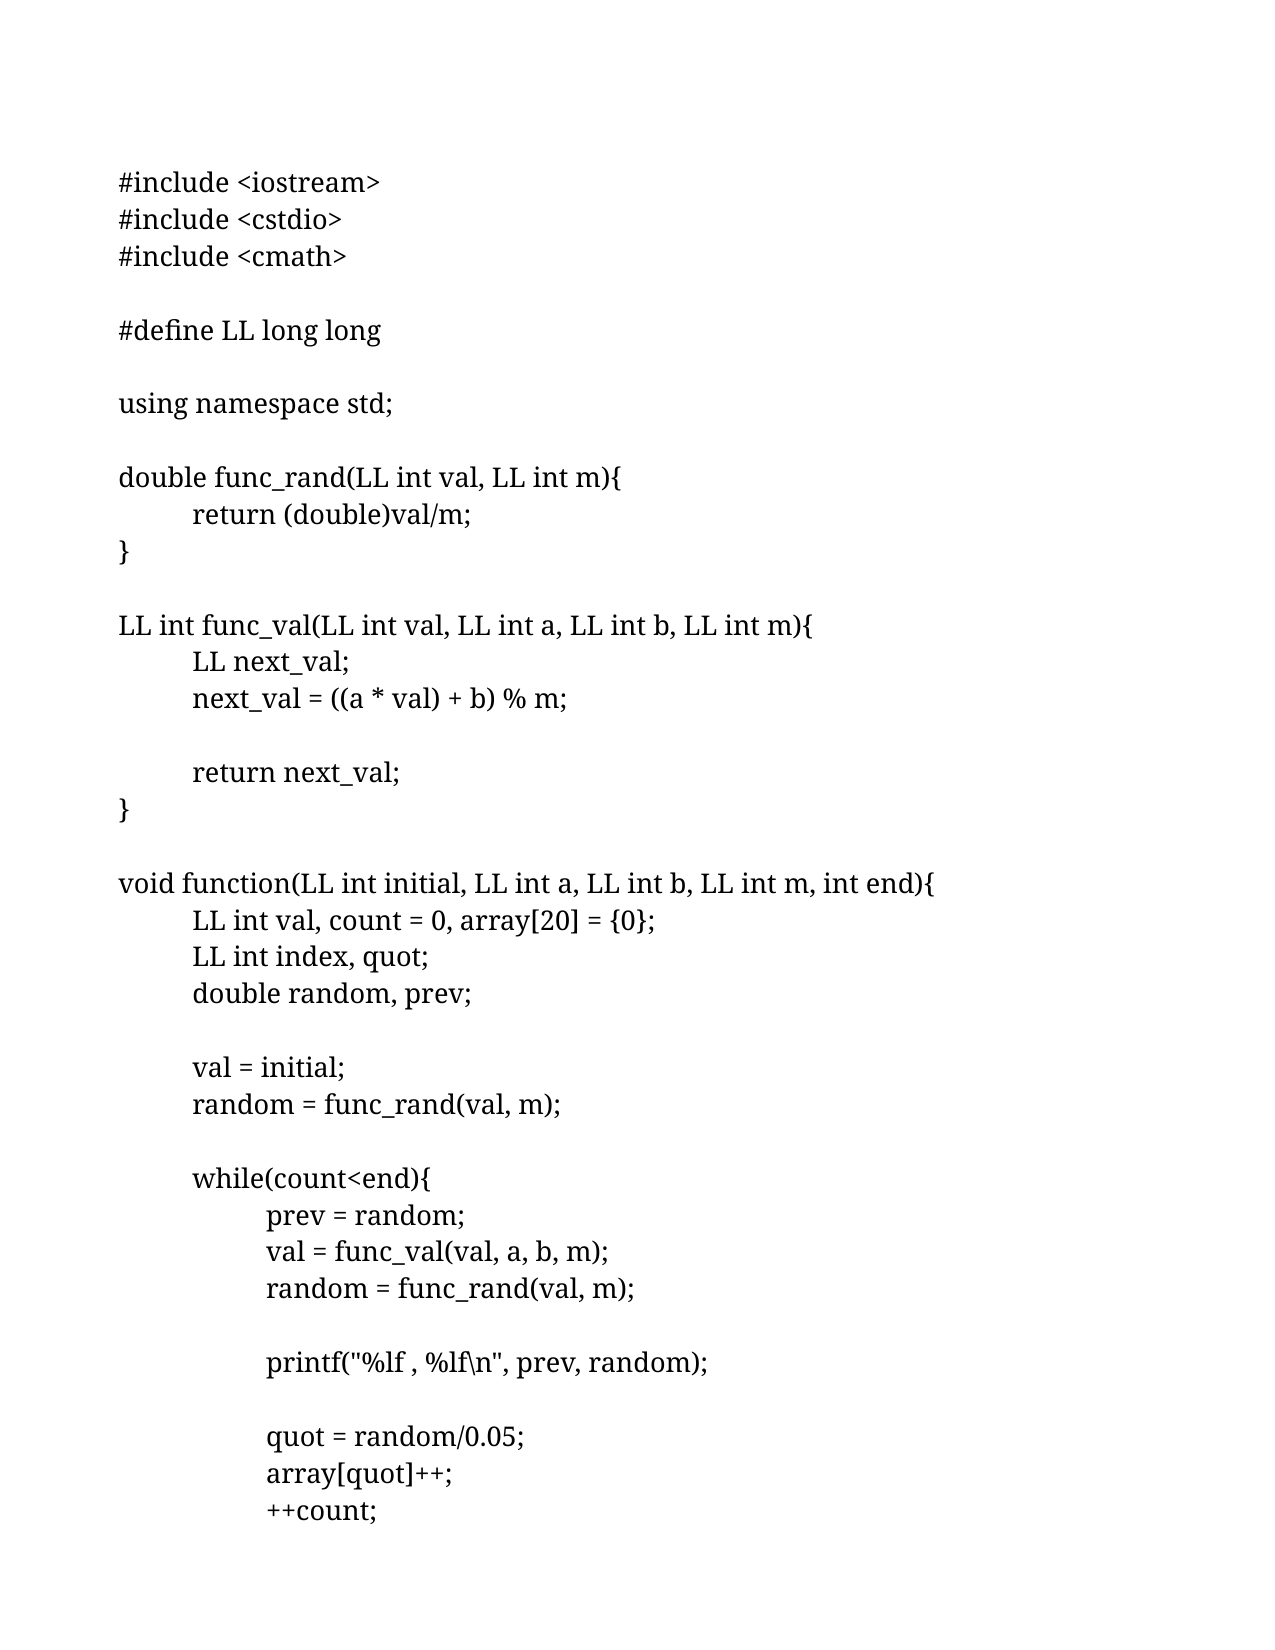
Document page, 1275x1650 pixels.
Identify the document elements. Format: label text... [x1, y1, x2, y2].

text } [118, 790, 1157, 827]
text while(count<end){ [118, 1159, 1157, 1196]
text #include <cmath> [118, 237, 1157, 274]
text #include <cstdio> [118, 200, 1157, 237]
text prev = random; [118, 1196, 1157, 1233]
text val = func_val(val, a, b, m); [118, 1233, 1157, 1270]
text random = func_rand(val, m); [118, 1085, 1157, 1122]
text random = func_rand(val, m); [118, 1270, 1157, 1307]
text val = initial; [118, 1048, 1157, 1085]
text quot = random/0.05; [118, 1417, 1157, 1454]
text #define LL long long [118, 311, 1157, 348]
text using namespace std; [118, 385, 1157, 422]
text } [118, 532, 1157, 569]
text LL int index, quot; [118, 938, 1157, 975]
text LL int val, count = 0, array[20] = {0}; [118, 901, 1157, 938]
text LL int func_val(LL int val, LL int a, LL int b, LL int m){ [118, 606, 1157, 643]
text printf("%lf , %lf\n", prev, random); [118, 1343, 1157, 1380]
text return (double)val/m; [118, 495, 1157, 532]
text void function(LL int initial, LL int a, LL int b, LL int m, int end){ [118, 864, 1157, 901]
text double func_rand(LL int val, LL int m){ [118, 458, 1157, 495]
text #include <iostream> [118, 163, 1157, 200]
text double random, prev; [118, 975, 1157, 1012]
text next_val = ((a * val) + b) % m; [118, 680, 1157, 717]
text return next_val; [118, 753, 1157, 790]
text LL next_val; [118, 643, 1157, 680]
text array[quot]++; [118, 1454, 1157, 1491]
text ++count; [118, 1491, 1157, 1528]
